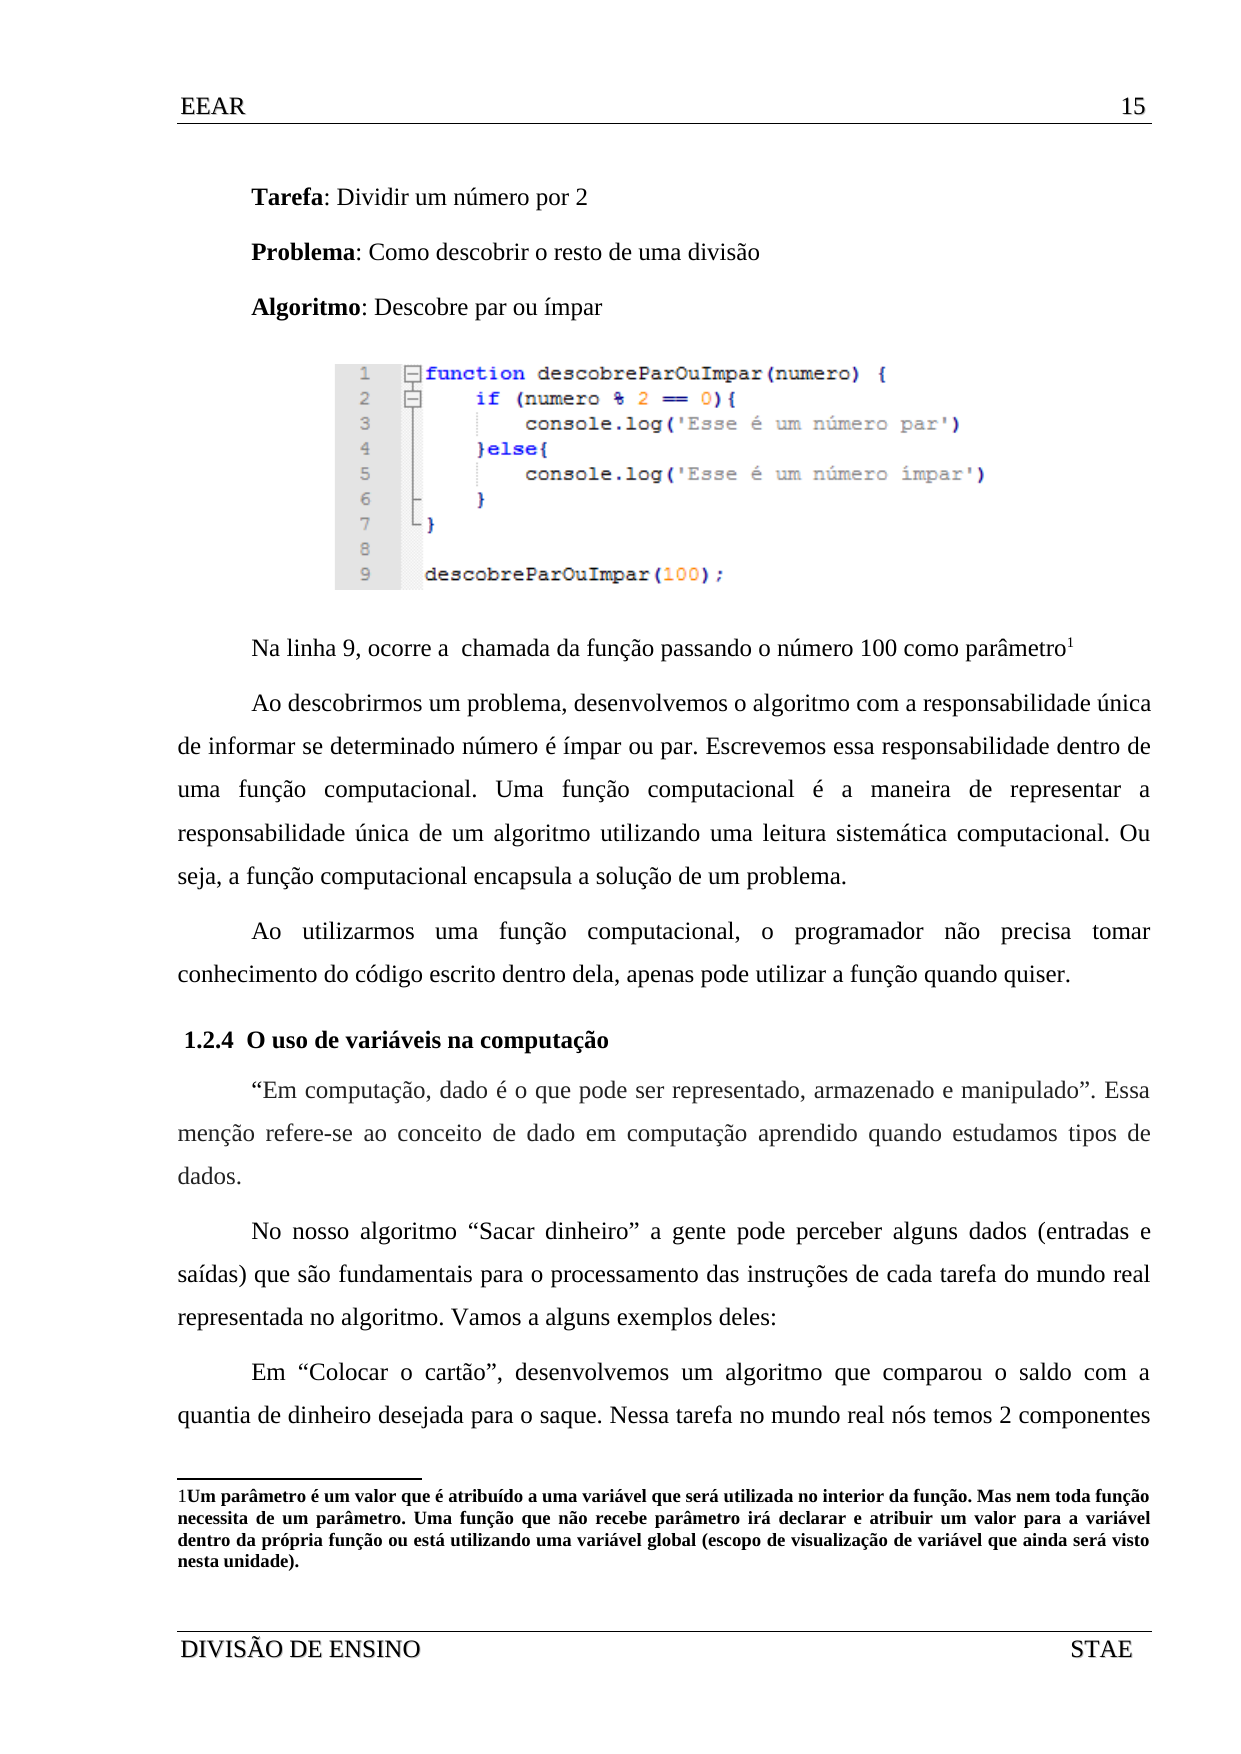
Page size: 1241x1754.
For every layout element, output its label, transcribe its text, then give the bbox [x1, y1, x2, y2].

subtitle O uso de variáveis na computação [177, 1026, 1152, 1054]
text “Em computação, dado é o que pode ser representado, armazenado e manipulado”. Essa menção refere-se ao conceito de dado em computação aprendido quando estudamos tipos de dados. [177, 1075, 1152, 1190]
text Tarefa: Dividir um número por 2 [177, 182, 1152, 211]
text Algoritmo: Descobre par ou ímpar [177, 292, 1152, 321]
picture [334, 364, 994, 590]
text Ao utilizarmos uma função computacional, o programador não precisa tomar conhecimento do código escrito dentro dela, apenas pode utilizar a função quando quiser. [177, 916, 1152, 988]
text No nosso algoritmo “Sacar dinheiro” a gente pode perceber alguns dados (entradas e saídas) que são fundamentais para o processamento das instruções de cada tarefa do mundo real representada no algoritmo. Vamos a alguns exemplos deles: [177, 1216, 1152, 1331]
text Problema: Como descobrir o resto de uma divisão [177, 237, 1152, 266]
text Em “Colocar o cartão”, desenvolvemos um algoritmo que comparou o saldo com a quantia de dinheiro desejada para o saque. Nessa tarefa no mundo real nós temos 2 componentes [177, 1357, 1152, 1429]
text Na linha 9, ocorre a chamada da função passando o número 100 como parâmetro [177, 633, 1152, 662]
text Ao descobrirmos um problema, desenvolvemos o algoritmo com a responsabilidade única de informar se determinado número é ímpar ou par. Escrevemos essa responsabilidade dentro de uma função computacional. Uma função computacional é a maneira de representar a responsabilidade única de um algoritmo utilizando uma leitura sistemática computacional. Ou seja, a função computacional encapsula a solução de um problema. [177, 688, 1152, 889]
text Um parâmetro é um valor que é atribuído a uma variável que será utilizada no interior da função. Mas nem toda função necessita de um parâmetro. Uma função que não recebe parâmetro irá declarar e atribuir um valor para a variável dentro da própria função ou está utilizando uma variável global (escopo de visualização de variável que ainda será visto nesta unidade). [177, 1485, 1152, 1572]
